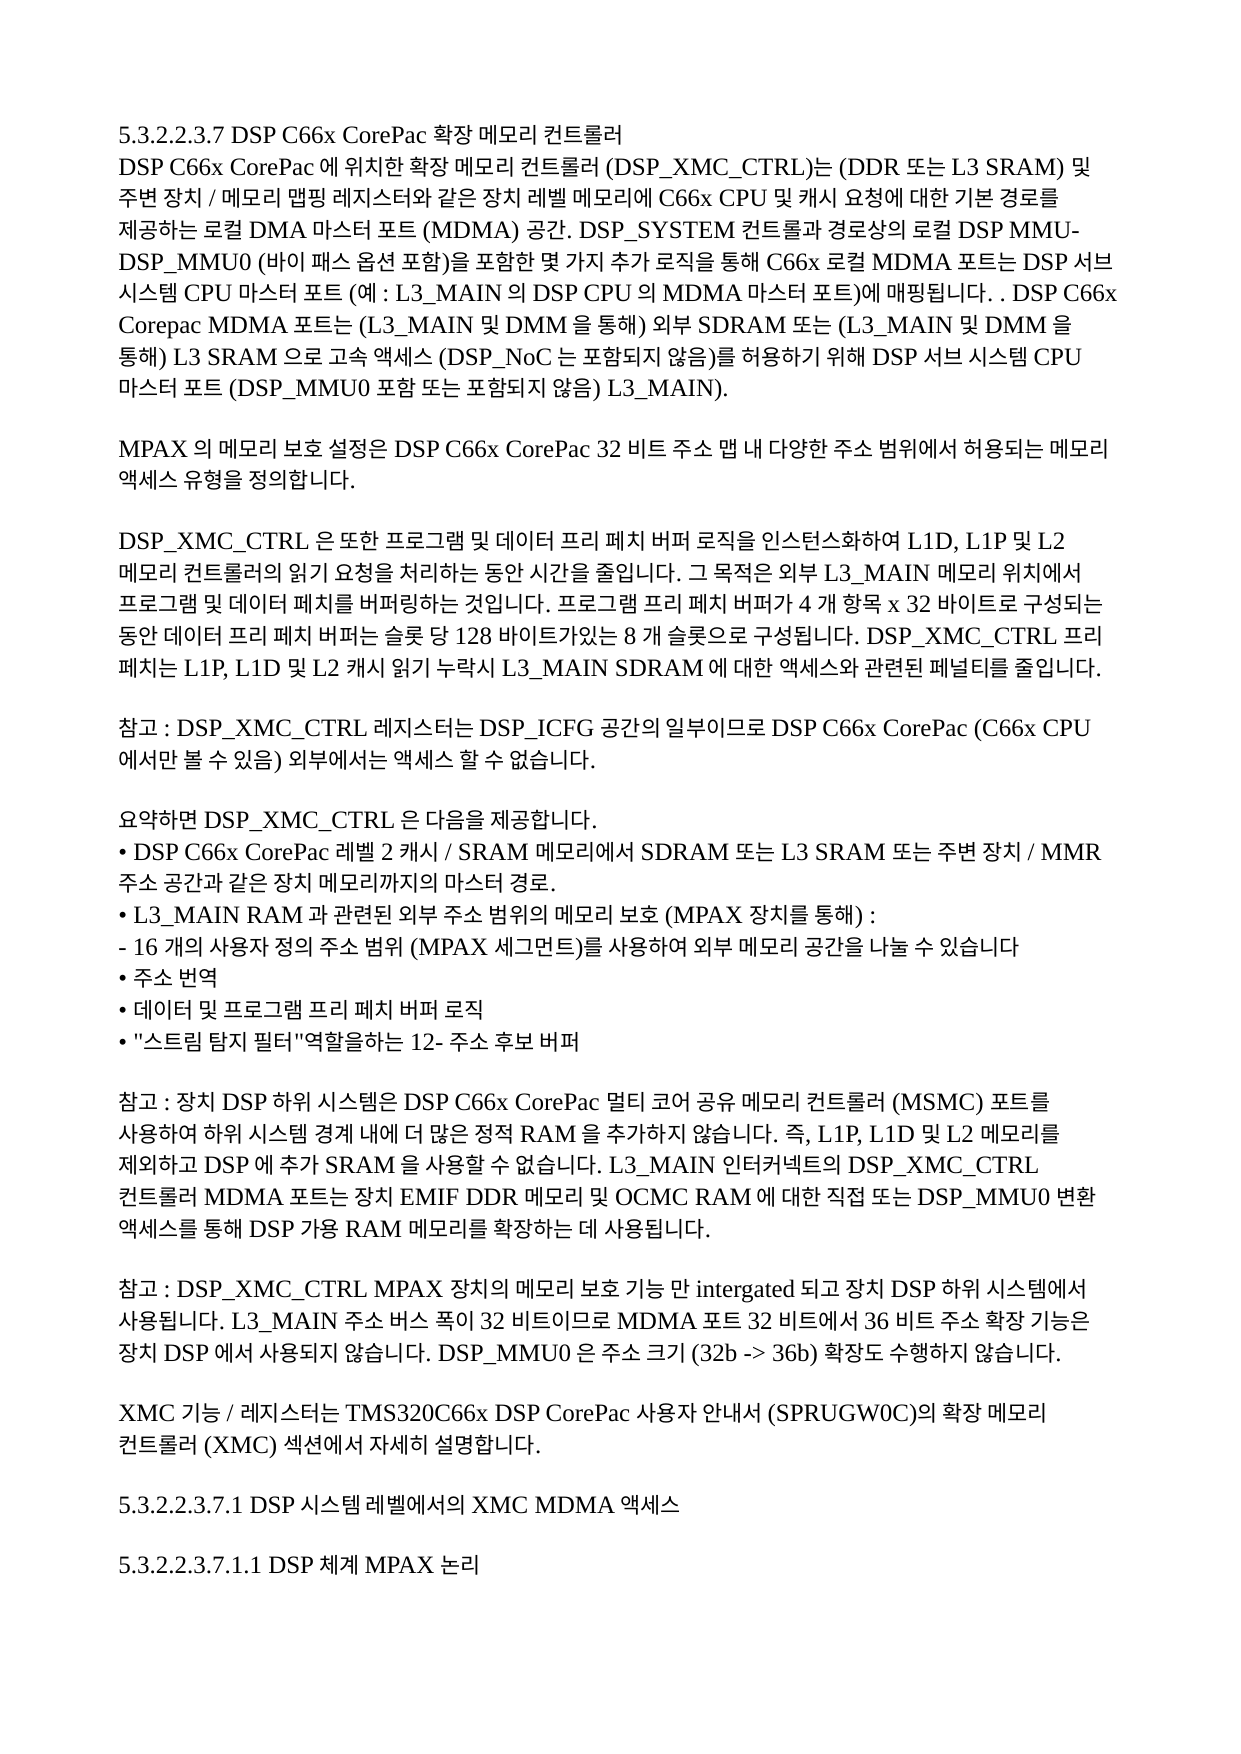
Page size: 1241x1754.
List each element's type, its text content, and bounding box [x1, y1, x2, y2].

text DSP C66x CorePac에 위치한 확장 메모리 컨트롤러 (DSP_XMC_CTRL)는 (DDR 또는 L3 SRAM) 및 주변 장치 / 메모리 맵핑 레지스터와 같은 장치 레벨 메모리에 C66x CPU 및 캐시 요청에 대한 기본 경로를 제공하는 로컬 DMA 마스터 포트 (MDMA) 공간. DSP_SYSTEM 컨트롤과 경로상의 로컬 DSP MMU-DSP_MMU0 (바이 패스 옵션 포함)을 포함한 몇 가지 추가 로직을 통해 C66x 로컬 MDMA 포트는 DSP 서브 시스템 CPU 마스터 포트 (예 : L3_MAIN의 DSP CPU의 MDMA 마스터 포트)에 매핑됩니다. . DSP C66x Corepac MDMA 포트는 (L3_MAIN 및 DMM을 통해) 외부 SDRAM 또는 (L3_MAIN 및 DMM을 통해) L3 SRAM으로 고속 액세스 (DSP_NoC는 포함되지 않음)를 허용하기 위해 DSP 서브 시스템 CPU 마스터 포트 (DSP_MMU0 포함 또는 포함되지 않음) L3_MAIN). [118, 150, 1122, 403]
text 5.3.2.2.3.7 DSP C66x CorePac 확장 메모리 컨트롤러 [118, 118, 1122, 150]
text 5.3.2.2.3.7.1 DSP 시스템 레벨에서의 XMC MDMA 액세스 [118, 1488, 1122, 1520]
text XMC 기능 / 레지스터는 TMS320C66x DSP CorePac 사용자 안내서 (SPRUGW0C)의 확장 메모리 컨트롤러 (XMC) 섹션에서 자세히 설명합니다. [118, 1396, 1122, 1459]
text DSP_XMC_CTRL은 또한 프로그램 및 데이터 프리 페치 버퍼 로직을 인스턴스화하여 L1D, L1P 및 L2 메모리 컨트롤러의 읽기 요청을 처리하는 동안 시간을 ​​줄입니다. 그 목적은 외부 L3_MAIN 메모리 위치에서 프로그램 및 데이터 페치를 버퍼링하는 것입니다. 프로그램 프리 페치 버퍼가 4 개 항목 x 32 바이트로 구성되는 동안 데이터 프리 페치 버퍼는 슬롯 당 128 바이트가있는 8 개 슬롯으로 구성됩니다. DSP_XMC_CTRL 프리 페치는 L1P, L1D 및 L2 캐시 읽기 누락시 L3_MAIN SDRAM에 대한 액세스와 관련된 페널티를 줄입니다. [118, 524, 1122, 682]
text 5.3.2.2.3.7.1.1 DSP 체계 MPAX 논리 [118, 1548, 1122, 1580]
text • 데이터 및 프로그램 프리 페치 버퍼 로직 [118, 993, 1122, 1025]
text 참고 : DSP_XMC_CTRL MPAX 장치의 메모리 보호 기능 만 intergated되고 장치 DSP 하위 시스템에서 사용됩니다. L3_MAIN 주소 버스 폭이 32 비트이므로 MDMA 포트 32 비트에서 36 비트 주소 확장 기능은 장치 DSP에서 사용되지 않습니다. DSP_MMU0은 주소 크기 (32b -> 36b) 확장도 수행하지 않습니다. [118, 1272, 1122, 1367]
text • 주소 번역 [118, 961, 1122, 993]
text • DSP C66x CorePac 레벨 2 캐시 / SRAM 메모리에서 SDRAM 또는 L3 SRAM 또는 주변 장치 / MMR 주소 공간과 같은 장치 메모리까지의 마스터 경로. [118, 835, 1122, 898]
text 요약하면 DSP_XMC_CTRL은 다음을 제공합니다. [118, 803, 1122, 835]
text MPAX의 메모리 보호 설정은 DSP C66x CorePac 32 비트 주소 맵 내 다양한 ​​주소 범위에서 허용되는 메모리 액세스 유형을 정의합니다. [118, 432, 1122, 495]
text 참고 : DSP_XMC_CTRL 레지스터는 DSP_ICFG 공간의 일부이므로 DSP C66x CorePac (C66x CPU에서만 볼 수 있음) 외부에서는 액세스 할 수 없습니다. [118, 711, 1122, 774]
text - 16 개의 사용자 정의 주소 범위 (MPAX 세그먼트)를 사용하여 외부 메모리 공간을 나눌 수 있습니다 [118, 930, 1122, 961]
text 참고 : 장치 DSP 하위 시스템은 DSP C66x CorePac 멀티 코어 공유 메모리 컨트롤러 (MSMC) 포트를 사용하여 하위 시스템 경계 내에 더 많은 정적 RAM을 추가하지 않습니다. 즉, L1P, L1D 및 L2 메모리를 제외하고 DSP에 추가 SRAM을 사용할 수 없습니다. L3_MAIN 인터커넥트의 DSP_XMC_CTRL 컨트롤러 MDMA 포트는 장치 EMIF DDR 메모리 및 OCMC RAM에 대한 직접 또는 DSP_MMU0 변환 액세스를 통해 DSP 가용 RAM 메모리를 확장하는 데 사용됩니다. [118, 1085, 1122, 1243]
text • L3_MAIN RAM과 관련된 외부 주소 범위의 메모리 보호 (MPAX 장치를 통해) : [118, 898, 1122, 930]
text • "스트림 탐지 필터"역할을하는 12- 주소 후보 버퍼 [118, 1025, 1122, 1056]
